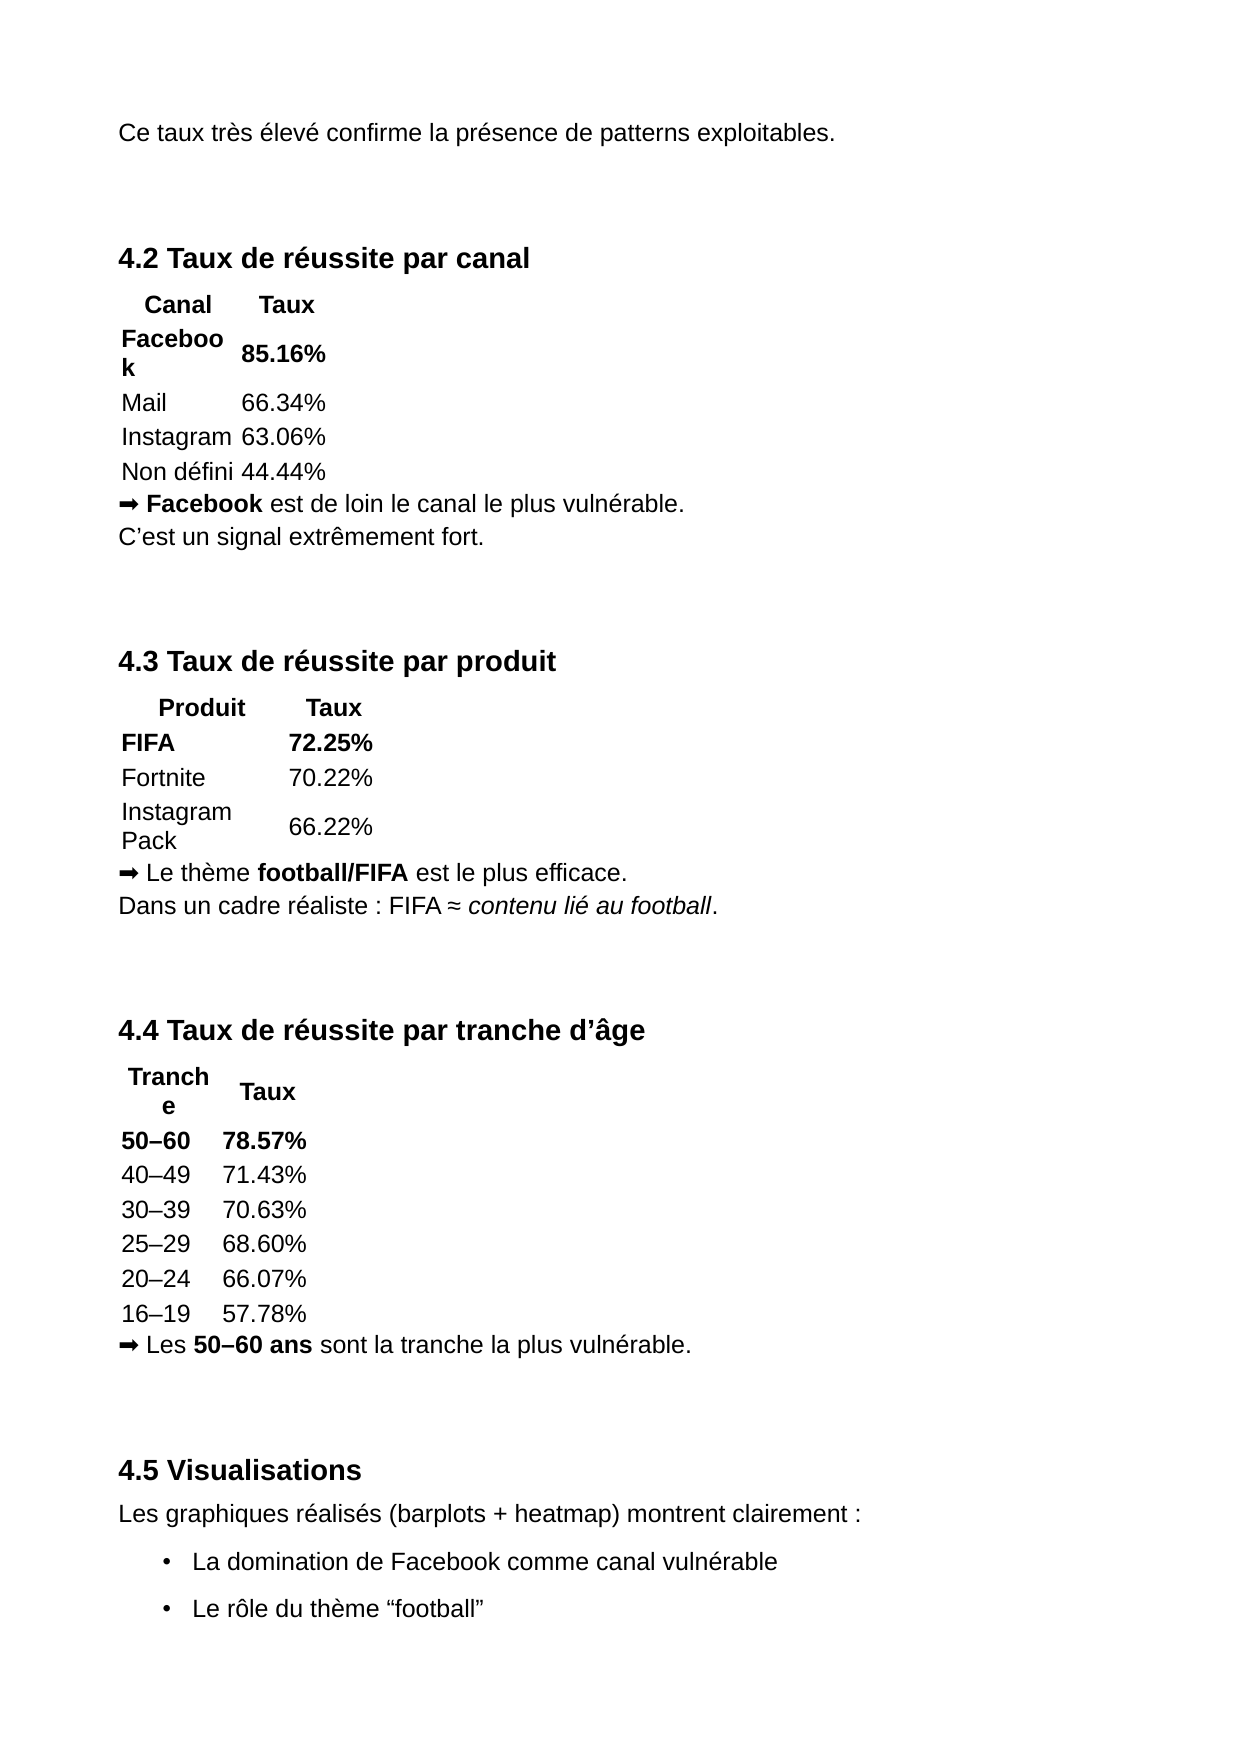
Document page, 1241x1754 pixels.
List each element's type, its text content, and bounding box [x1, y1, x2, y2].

table_cell 16–19 [118, 1296, 219, 1330]
table_header Canal [118, 287, 238, 322]
table_header Taux [219, 1060, 316, 1123]
text Les graphiques réalisés (barplots + heatmap) montrent clairement : [118, 1499, 1122, 1528]
table_cell 66.22% [285, 794, 382, 858]
table_header Produit [118, 691, 285, 725]
table_cell 78.57% [219, 1123, 316, 1157]
table_cell Mail [118, 385, 238, 419]
list La domination de Facebook comme canal vulnérable [162, 1547, 1122, 1576]
table_cell 70.63% [219, 1192, 316, 1227]
table_cell 50–60 [118, 1123, 219, 1157]
table_cell Instagram Pack [118, 794, 285, 858]
table_cell 85.16% [238, 322, 335, 385]
table_cell 70.22% [285, 760, 382, 794]
text ➡️ Le thème football/FIFA est le plus efficace. Dans un cadre réaliste : FIFA ≈ contenu lié au football. [118, 858, 1122, 919]
table_cell 72.25% [285, 725, 382, 760]
table_header Taux [285, 691, 382, 725]
table_cell Facebook [118, 322, 238, 385]
table_cell 30–39 [118, 1192, 219, 1227]
table_header Taux [238, 287, 335, 322]
table_cell 66.07% [219, 1261, 316, 1296]
text ➡️ Facebook est de loin le canal le plus vulnérable. C’est un signal extrêmement fort. [118, 489, 1122, 550]
table_cell 40–49 [118, 1158, 219, 1192]
table_cell FIFA [118, 725, 285, 760]
table_cell 57.78% [219, 1296, 316, 1330]
table_cell 63.06% [238, 420, 335, 454]
subtitle 4.5 Visualisations [118, 1453, 1122, 1487]
subtitle 4.2 Taux de réussite par canal [118, 241, 1122, 274]
text Ce taux très élevé confirme la présence de patterns exploitables. [118, 118, 1122, 147]
table_cell 44.44% [238, 454, 335, 489]
table_cell 68.60% [219, 1227, 316, 1261]
table_cell Instagram [118, 420, 238, 454]
list Le rôle du thème “football” [162, 1594, 1122, 1623]
table_header Tranche [118, 1060, 219, 1123]
table_cell Non défini [118, 454, 238, 489]
subtitle 4.4 Taux de réussite par tranche d’âge [118, 1013, 1122, 1047]
table_cell Fortnite [118, 760, 285, 794]
table_cell 66.34% [238, 385, 335, 419]
text ➡️ Les 50–60 ans sont la tranche la plus vulnérable. [118, 1330, 1122, 1359]
table_cell 71.43% [219, 1158, 316, 1192]
table_cell 25–29 [118, 1227, 219, 1261]
subtitle 4.3 Taux de réussite par produit [118, 644, 1122, 678]
table_cell 20–24 [118, 1261, 219, 1296]
